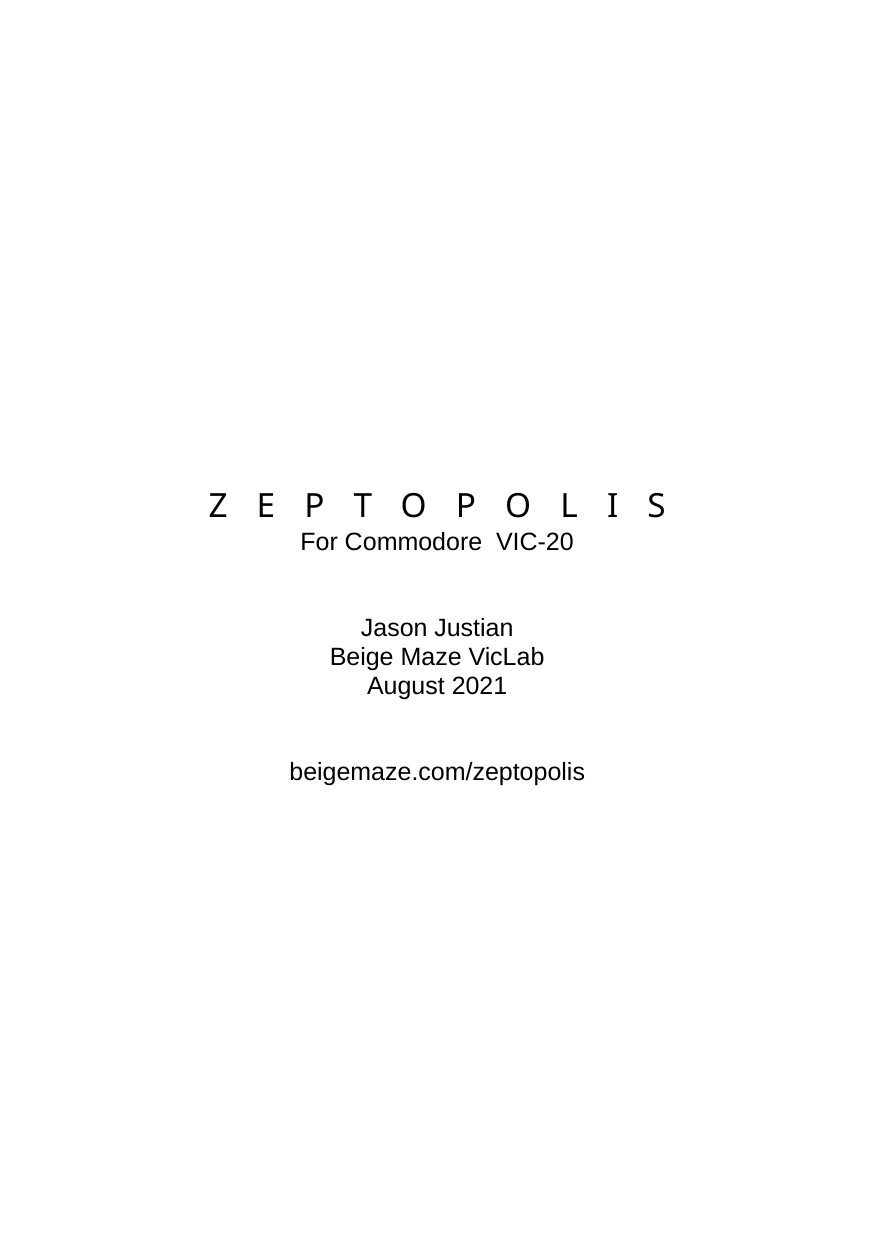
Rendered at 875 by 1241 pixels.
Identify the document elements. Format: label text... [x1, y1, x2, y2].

text beigemaze.com/zeptopolis [118, 757, 756, 786]
text For Commodore VIC-20 [118, 527, 756, 556]
text Jason Justian [118, 613, 756, 642]
text August 2021 [118, 671, 756, 699]
text ZEPTOPOLIS [118, 482, 756, 527]
text Beige Maze VicLab [118, 642, 756, 671]
